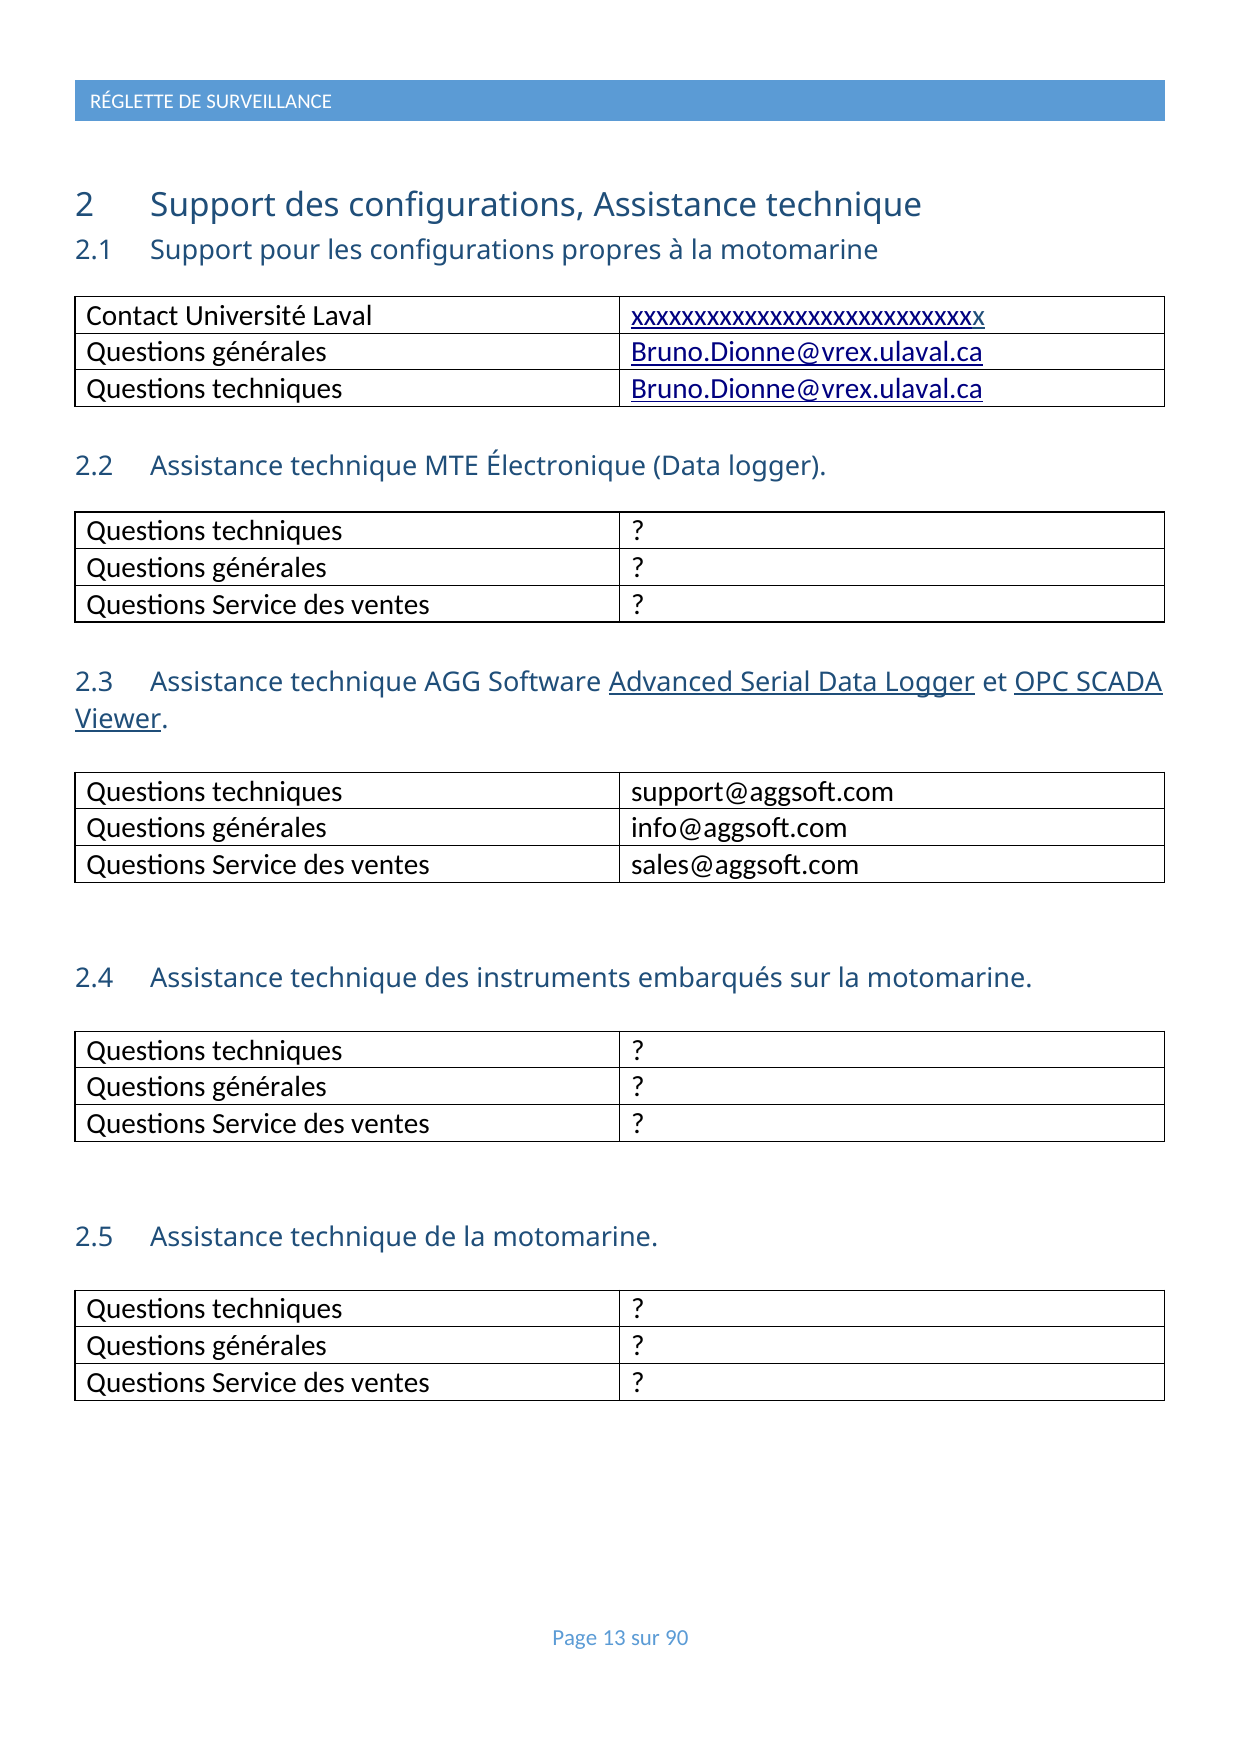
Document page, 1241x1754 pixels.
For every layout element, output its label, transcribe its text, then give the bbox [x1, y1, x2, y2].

table_cell Questions générales [76, 334, 619, 369]
table_cell ? [620, 586, 1164, 621]
table_header ? [620, 1291, 1164, 1326]
table_header xxxxxxxxxxxxxxxxxxxxxxxxxxxx [620, 297, 1164, 332]
table_cell Questions Service des ventes [76, 846, 619, 882]
table_cell ? [620, 1364, 1164, 1399]
table_header ? [620, 1032, 1164, 1067]
table_header support@aggsoft.com [620, 773, 1164, 808]
table_cell Questions Service des ventes [76, 586, 619, 621]
table_cell ? [620, 549, 1164, 585]
table_cell ? [620, 1327, 1164, 1363]
subtitle 2.2 Assistance technique MTE Électronique (Data logger). [75, 447, 1165, 483]
table_cell Questions générales [76, 1068, 619, 1104]
subtitle 2.3 Assistance technique AGG Software Advanced Serial Data Logger et OPC SCADA Viewer. [75, 662, 1165, 736]
table_header Questions techniques [76, 513, 619, 548]
table_cell Questions techniques [76, 370, 619, 406]
table_cell Questions Service des ventes [76, 1105, 619, 1141]
subtitle 2.1 Support pour les configurations propres à la motomarine [75, 231, 1165, 268]
table_header Questions techniques [76, 1291, 619, 1326]
table_cell Questions générales [76, 809, 619, 845]
table_cell info@aggsoft.com [620, 809, 1164, 845]
table_cell ? [620, 1105, 1164, 1141]
table_cell ? [620, 1068, 1164, 1104]
table_cell Questions Service des ventes [76, 1364, 619, 1399]
table_header ? [620, 513, 1164, 548]
table_cell Questions générales [76, 549, 619, 585]
table_header Contact Université Laval [76, 297, 619, 332]
table_cell Questions générales [76, 1327, 619, 1363]
subtitle 2 Support des configurations, Assistance technique [75, 181, 1165, 227]
table_header Questions techniques [76, 1032, 619, 1067]
table_cell Bruno.Dionne@vrex.ulaval.ca [620, 334, 1164, 369]
subtitle 2.4 Assistance technique des instruments embarqués sur la motomarine. [75, 958, 1165, 995]
table_header Questions techniques [76, 773, 619, 808]
table_cell sales@aggsoft.com [620, 846, 1164, 882]
table_cell Bruno.Dionne@vrex.ulaval.ca [620, 370, 1164, 406]
subtitle 2.5 Assistance technique de la motomarine. [75, 1217, 1165, 1254]
